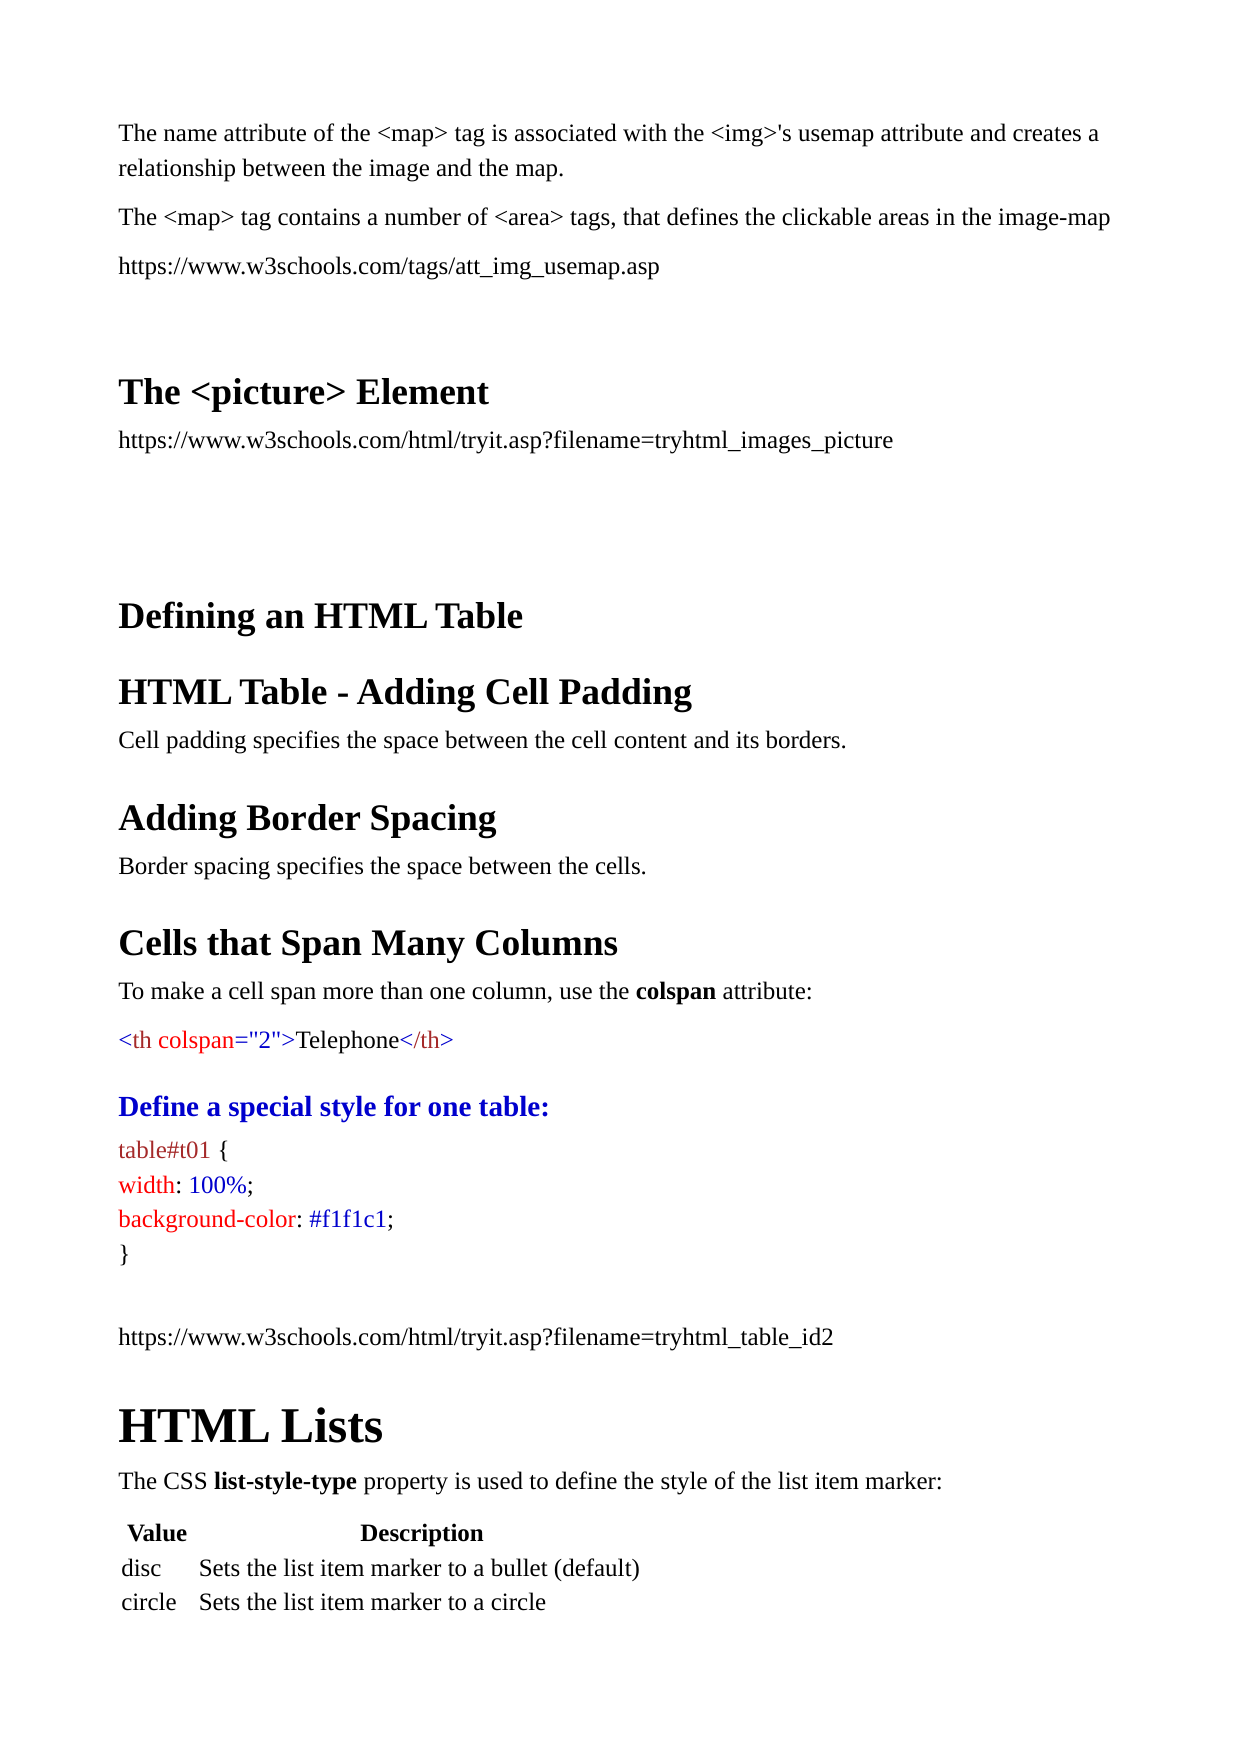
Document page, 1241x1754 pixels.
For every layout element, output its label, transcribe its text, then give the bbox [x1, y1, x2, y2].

text To make a cell span more than one column, use the colspan attribute: [118, 976, 1122, 1005]
subtitle Defining an HTML Table [118, 593, 1122, 636]
text The name attribute of the <map> tag is associated with the <img>'s usemap attribute and creates a relationship between the image and the map. [118, 118, 1122, 181]
table_header Description [196, 1515, 648, 1550]
text Cell padding specifies the space between the cell content and its borders. [118, 725, 1122, 754]
text Border spacing specifies the space between the cells. [118, 851, 1122, 880]
table_cell Sets the list item marker to a circle [196, 1585, 648, 1619]
text The CSS list-style-type property is used to define the style of the list item marker: [118, 1466, 1122, 1495]
text https://www.w3schools.com/html/tryit.asp?filename=tryhtml_images_picture [118, 425, 1122, 454]
table_cell disc [118, 1550, 196, 1584]
text <th colspan="2">Telephone</th> [118, 1026, 1122, 1054]
text The <map> tag contains a number of <area> tags, that defines the clickable areas in the image-map [118, 202, 1122, 230]
table_cell Sets the list item marker to a bullet (default) [196, 1550, 648, 1584]
subtitle Define a special style for one table: [118, 1089, 1122, 1123]
text https://www.w3schools.com/tags/att_img_usemap.asp [118, 251, 1122, 279]
subtitle HTML Lists [118, 1396, 1122, 1454]
subtitle Cells that Span Many Columns [118, 921, 1122, 964]
table_cell circle [118, 1585, 196, 1619]
subtitle HTML Table - Adding Cell Padding [118, 670, 1122, 713]
table_header Value [118, 1515, 196, 1550]
subtitle The <picture> Element [118, 370, 1122, 413]
text https://www.w3schools.com/html/tryit.asp?filename=tryhtml_table_id2 [118, 1322, 1122, 1351]
text table#t01 { width: 100%; background-color: #f1f1c1; } [118, 1135, 1122, 1267]
subtitle Adding Border Spacing [118, 795, 1122, 838]
